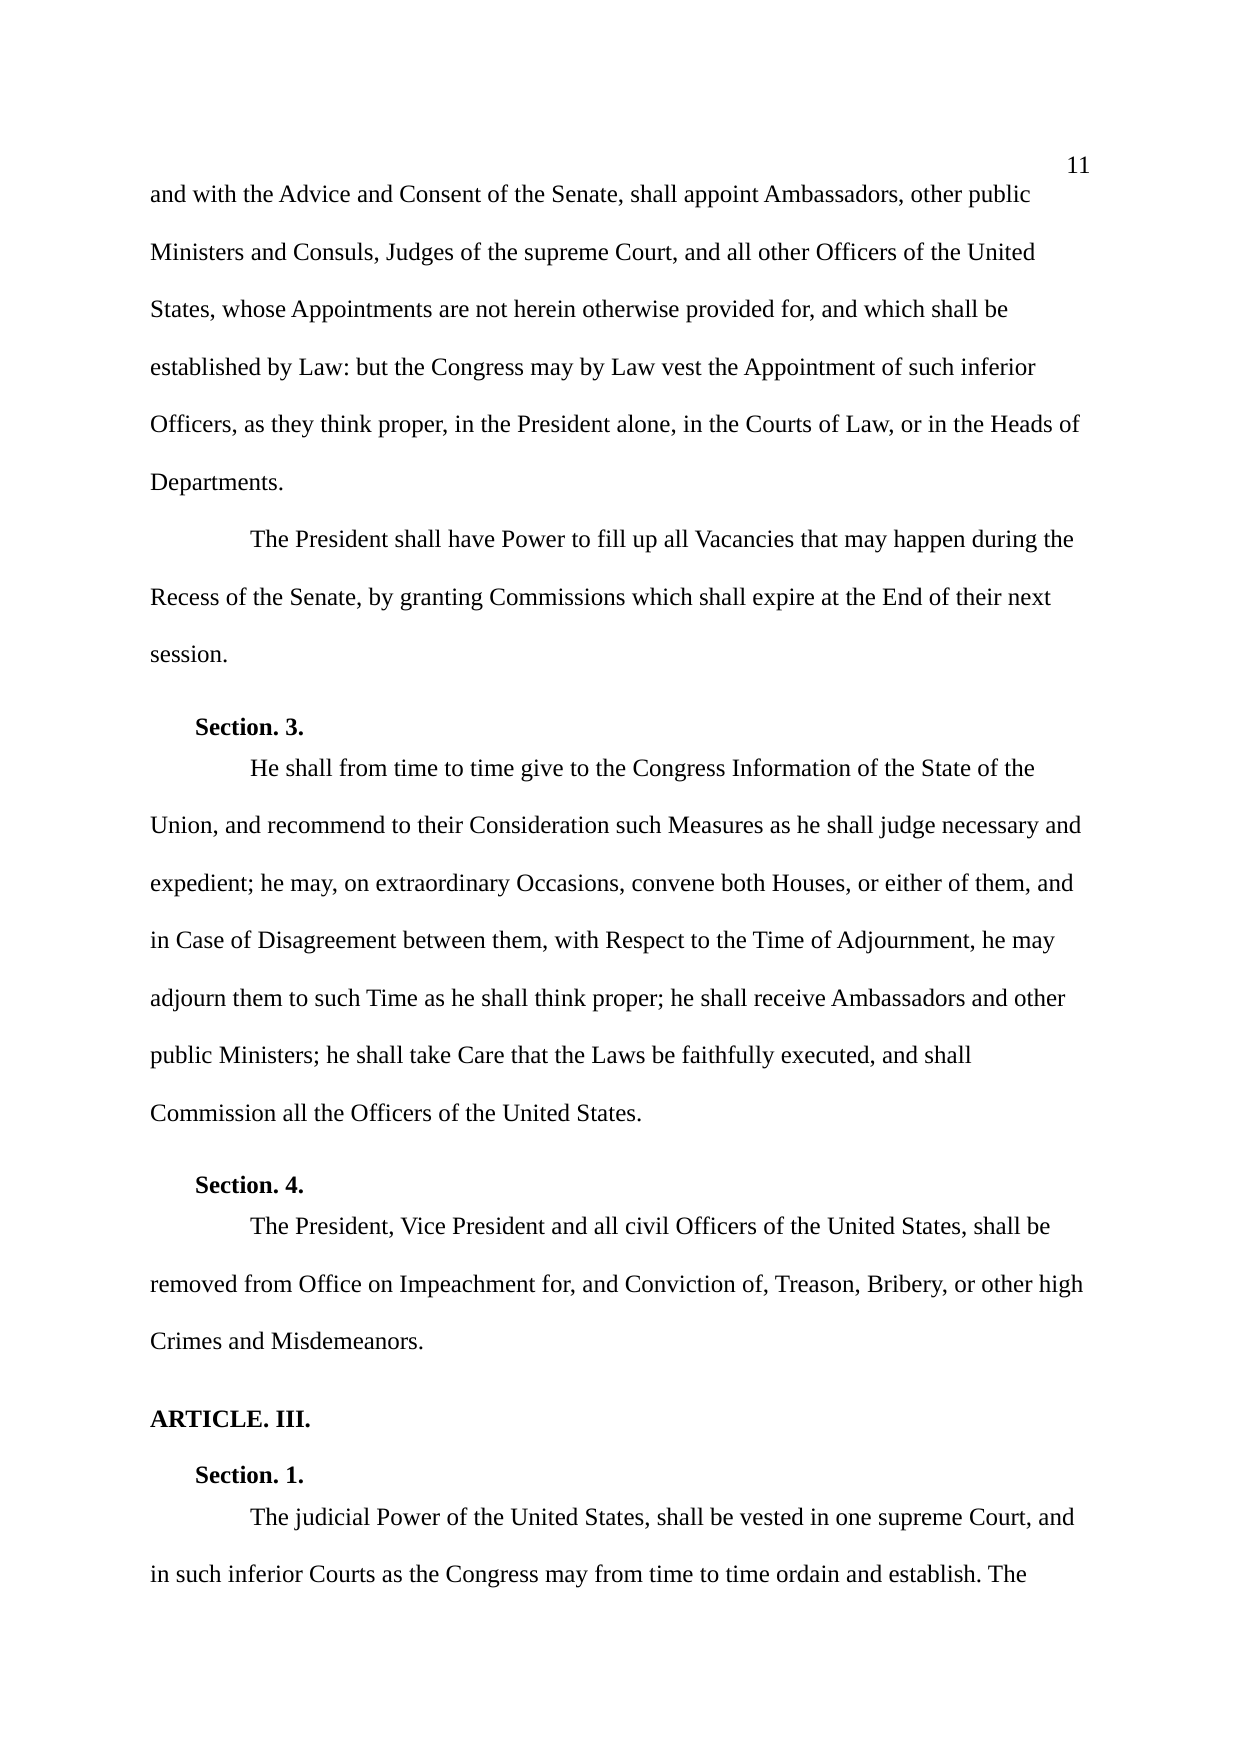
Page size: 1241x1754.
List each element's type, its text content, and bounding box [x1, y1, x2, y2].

text The judicial Power of the United States, shall be vested in one supreme Court, and in such inferior Courts as the Congress may from time to time ordain and establish. The [150, 1502, 1090, 1588]
text He shall from time to time give to the Congress Information of the State of the Union, and recommend to their Consideration such Measures as he shall judge necessary and expedient; he may, on extraordinary Occasions, convene both Houses, or either of them, and in Case of Disagreement between them, with Respect to the Time of Adjournment, he may adjourn them to such Time as he shall think proper; he shall receive Ambassadors and other public Ministers; he shall take Care that the Laws be faithfully executed, and shall Commission all the Officers of the United States. [150, 753, 1090, 1127]
subtitle ARTICLE. III. [150, 1404, 1090, 1433]
text The President shall have Power to fill up all Vacancies that may happen during the Recess of the Senate, by granting Commissions which shall expire at the End of their next session. [150, 524, 1090, 668]
text and with the Advice and Consent of the Senate, shall appoint Ambassadors, other public Ministers and Consuls, Judges of the supreme Court, and all other Officers of the United States, whose Appointments are not herein otherwise provided for, and which shall be established by Law: but the Congress may by Law vest the Appointment of such inferior Officers, as they think proper, in the President alone, in the Courts of Law, or in the Heads of Departments. [150, 179, 1090, 496]
subtitle Section. 4. [195, 1170, 1090, 1199]
text The President, Vice President and all civil Officers of the United States, shall be removed from Office on Impeachment for, and Conviction of, Treason, Bribery, or other high Crimes and Misdemeanors. [150, 1211, 1090, 1355]
subtitle Section. 3. [195, 712, 1090, 740]
subtitle Section. 1. [195, 1460, 1090, 1489]
